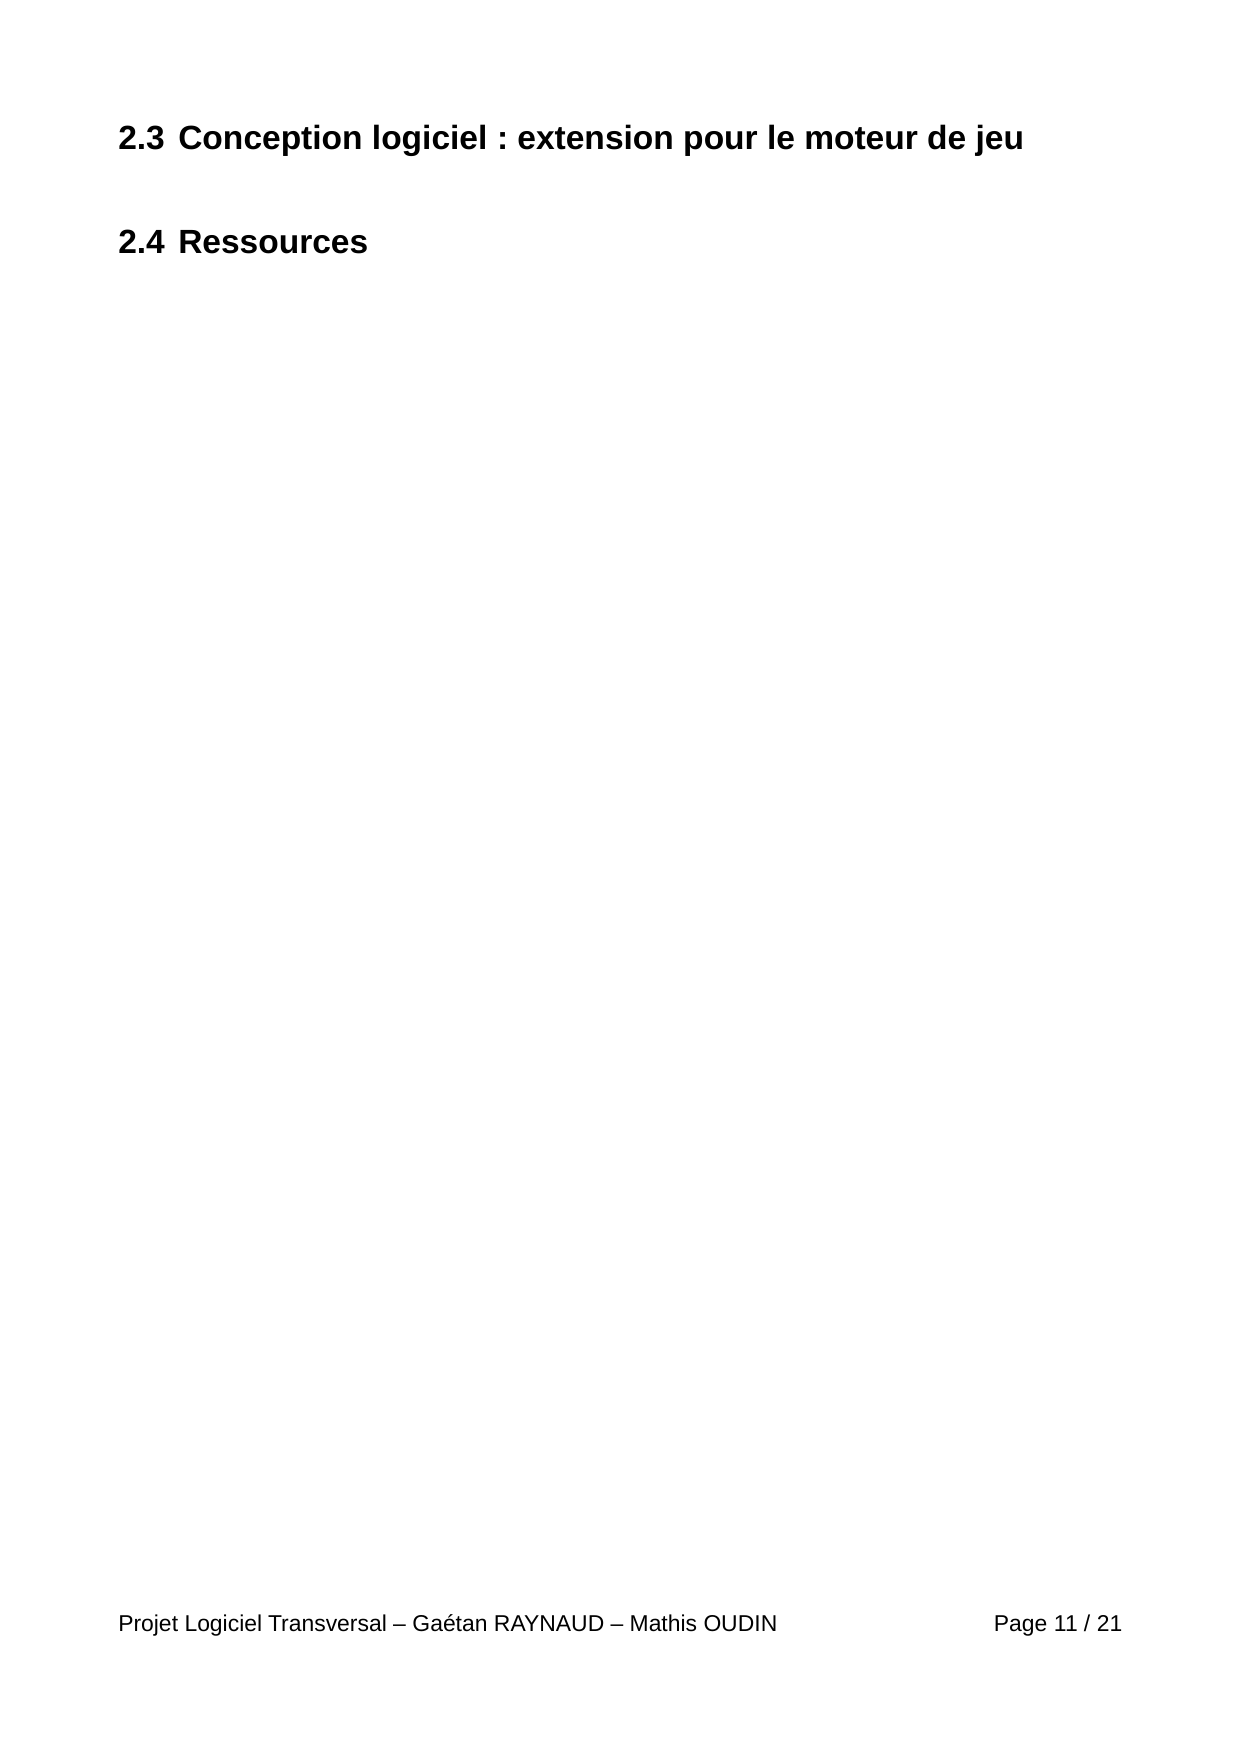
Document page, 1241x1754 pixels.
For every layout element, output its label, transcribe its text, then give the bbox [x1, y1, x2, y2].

subtitle Ressources [118, 222, 1122, 260]
subtitle Conception logiciel : extension pour le moteur de jeu [118, 118, 1122, 157]
